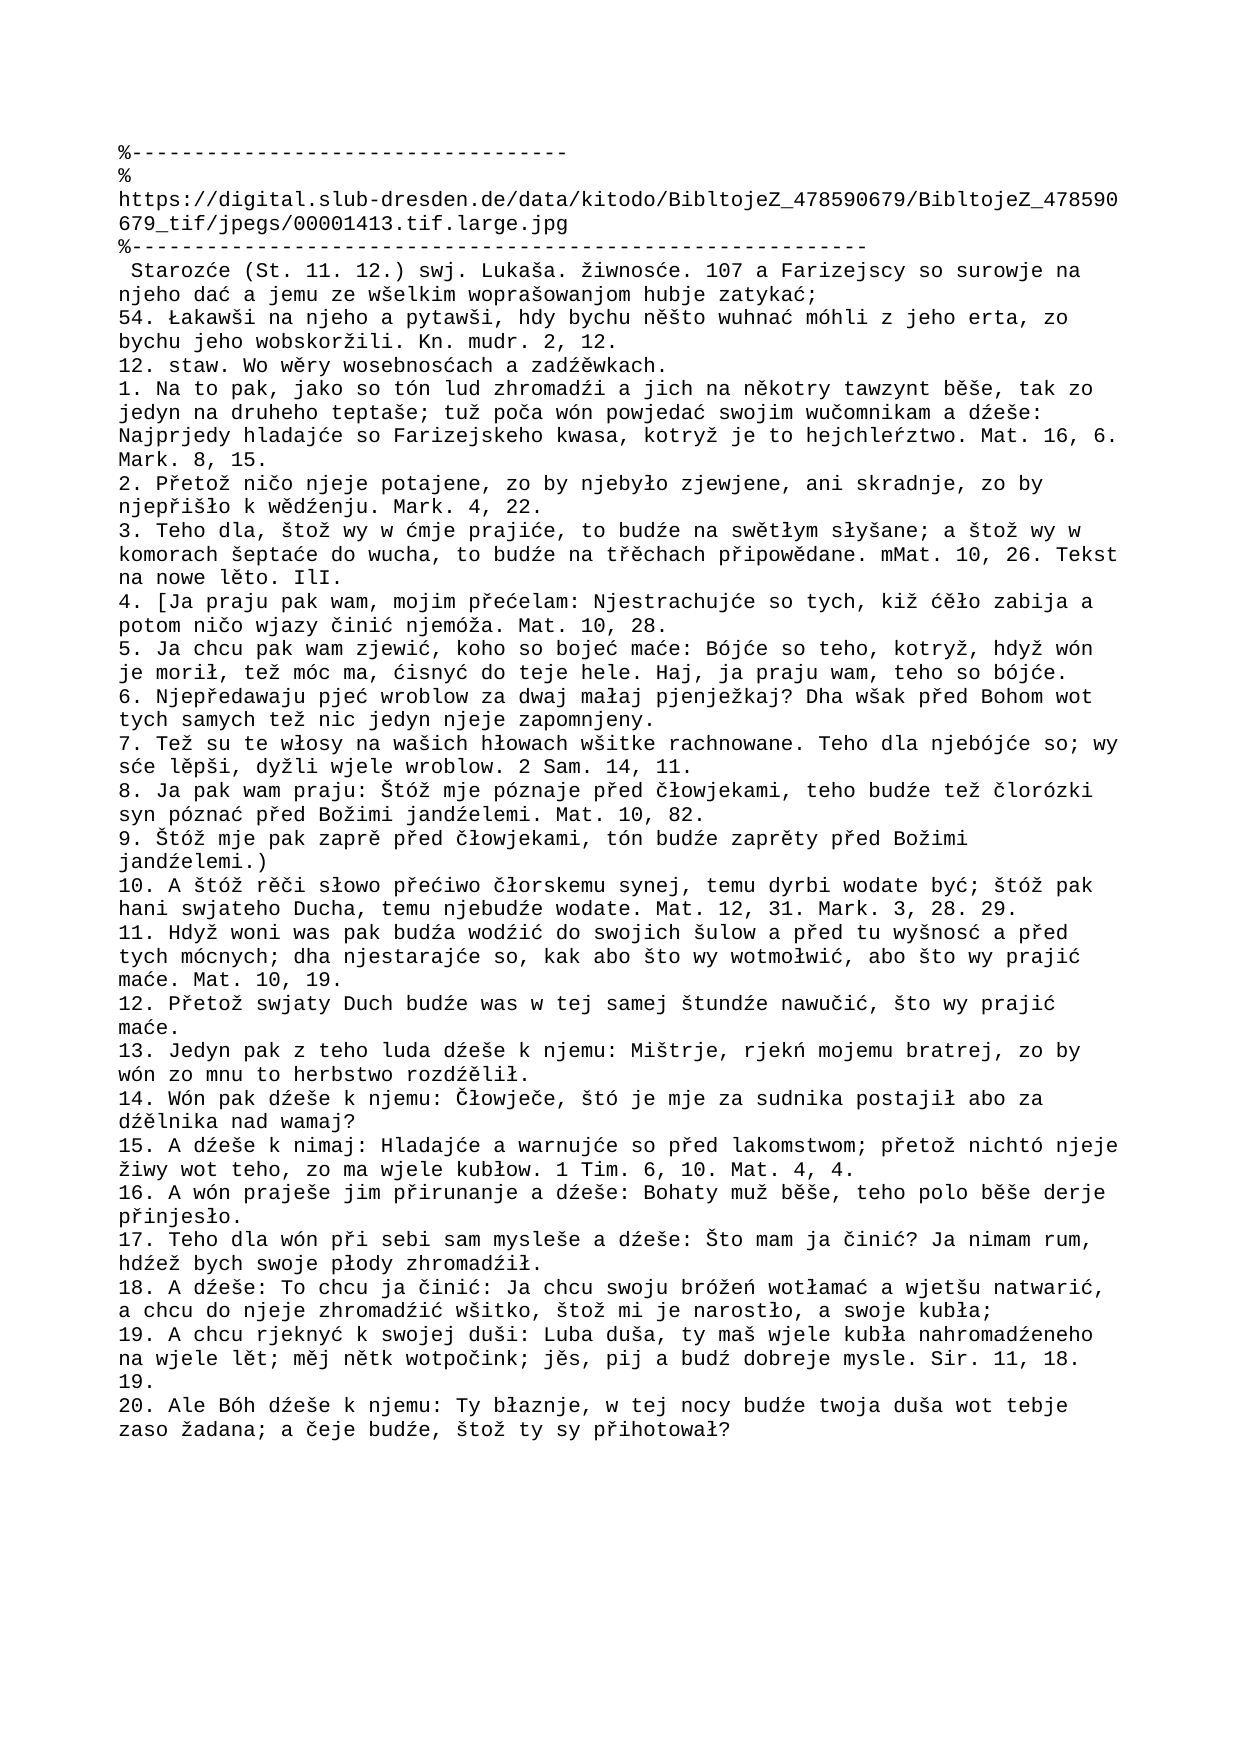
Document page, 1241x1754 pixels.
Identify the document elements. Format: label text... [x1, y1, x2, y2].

text 8. Ja pak wam praju: Štóž mje póznaje před čłowjekami, teho budźe tež člorózki syn póznać před Božimi jandźelemi. Mat. 10, 82. [118, 780, 1122, 827]
text % https://digital.slub-dresden.de/data/kitodo/BibltojeZ_478590679/BibltojeZ_478590679_tif/jpegs/00001413.tif.large.jpg [118, 165, 1122, 236]
text 16. A wón praješe jim přirunanje a dźeše: Bohaty muž běše, teho polo běše derje přinjesło. [118, 1182, 1122, 1229]
text 12. Přetož swjaty Duch budźe was w tej samej štundźe nawučić, što wy prajić maće. [118, 993, 1122, 1040]
text 4. [Ja praju pak wam, mojim přećelam: Njestrachujće so tych, kiž ćěło zabija a potom ničo wjazy činić njemóža. Mat. 10, 28. [118, 591, 1122, 638]
text 12. staw. Wo wěry wosebnosćach a zadźěwkach. [118, 354, 1122, 378]
text 17. Teho dla wón při sebi sam mysleše a dźeše: Što mam ja činić? Ja nimam rum, hdźež bych swoje płody zhromadźił. [118, 1229, 1122, 1277]
text 9. Štóž mje pak zaprě před čłowjekami, tón budźe zaprěty před Božimi jandźelemi.) [118, 827, 1122, 875]
text 1. Na to pak, jako so tón lud zhromadźi a jich na někotry tawzynt běše, tak zo jedyn na druheho teptaše; tuž poča wón powjedać swojim wučomnikam a dźeše: Najprjedy hladajće so Farizejskeho kwasa, kotryž je to hejchleŕztwo. Mat. 16, 6. Mark. 8, 15. [118, 378, 1122, 473]
text 13. Jedyn pak z teho luda dźeše k njemu: Mištrje, rjekń mojemu bratrej, zo by wón zo mnu to herbstwo rozdźělił. [118, 1040, 1122, 1088]
text %----------------------------------------------------------- [118, 236, 1122, 260]
text 20. Ale Bóh dźeše k njemu: Ty błaznje, w tej nocy budźe twoja duša wot tebje zaso žadana; a čeje budźe, štož ty sy přihotował? [118, 1395, 1122, 1442]
text 6. Njepředawaju pjeć wroblow za dwaj małaj pjenježkaj? Dha wšak před Bohom wot tych samych tež nic jedyn njeje zapomnjeny. [118, 686, 1122, 733]
text %----------------------------------- [118, 142, 1122, 165]
text 14. Wón pak dźeše k njemu: Čłowječe, štó je mje za sudnika postajił abo za dźělnika nad wamaj? [118, 1088, 1122, 1135]
text 19. A chcu rjeknyć k swojej duši: Luba duša, ty maš wjele kubła nahromadźeneho na wjele lět; měj nětk wotpočink; jěs, pij a budź dobreje mysle. Sir. 11, 18. 19. [118, 1324, 1122, 1395]
text 15. A dźeše k nimaj: Hladajće a warnujće so před lakomstwom; přetož nichtó njeje žiwy wot teho, zo ma wjele kubłow. 1 Tim. 6, 10. Mat. 4, 4. [118, 1135, 1122, 1182]
text 10. A štóž rěči słowo přećiwo čłorskemu synej, temu dyrbi wodate być; štóž pak hani swjateho Ducha, temu njebudźe wodate. Mat. 12, 31. Mark. 3, 28. 29. [118, 875, 1122, 922]
text 18. A dźeše: To chcu ja činić: Ja chcu swoju bróžeń wotłamać a wjetšu natwarić, a chcu do njeje zhromadźić wšitko, štož mi je narostło, a swoje kubła; [118, 1277, 1122, 1324]
text 11. Hdyž woni was pak budźa wodźić do swojich šulow a před tu wyšnosć a před tych mócnych; dha njestarajće so, kak abo što wy wotmołwić, abo što wy prajić maće. Mat. 10, 19. [118, 922, 1122, 993]
text 5. Ja chcu pak wam zjewić, koho so bojeć maće: Bójće so teho, kotryž, hdyž wón je morił, tež móc ma, ćisnyć do teje hele. Haj, ja praju wam, teho so bójće. [118, 638, 1122, 686]
text 54. Łakawši na njeho a pytawši, hdy bychu něšto wuhnać móhli z jeho erta, zo bychu jeho wobskoržili. Kn. mudr. 2, 12. [118, 307, 1122, 354]
text Starozće (St. 11. 12.) swj. Lukaša. žiwnosće. 107 a Farizejscy so surowje na njeho dać a jemu ze wšelkim woprašowanjom hubje zatykać; [118, 260, 1122, 307]
text 3. Teho dla, štož wy w ćmje prajiće, to budźe na swětłym słyšane; a štož wy w komorach šeptaće do wucha, to budźe na třěchach připowědane. mMat. 10, 26. Tekst na nowe lěto. IlI. [118, 520, 1122, 591]
text 2. Přetož ničo njeje potajene, zo by njebyło zjewjene, ani skradnje, zo by njepřišło k wědźenju. Mark. 4, 22. [118, 473, 1122, 520]
text 7. Tež su te włosy na wašich hłowach wšitke rachnowane. Teho dla njebójće so; wy sće lěpši, dyžli wjele wroblow. 2 Sam. 14, 11. [118, 733, 1122, 780]
